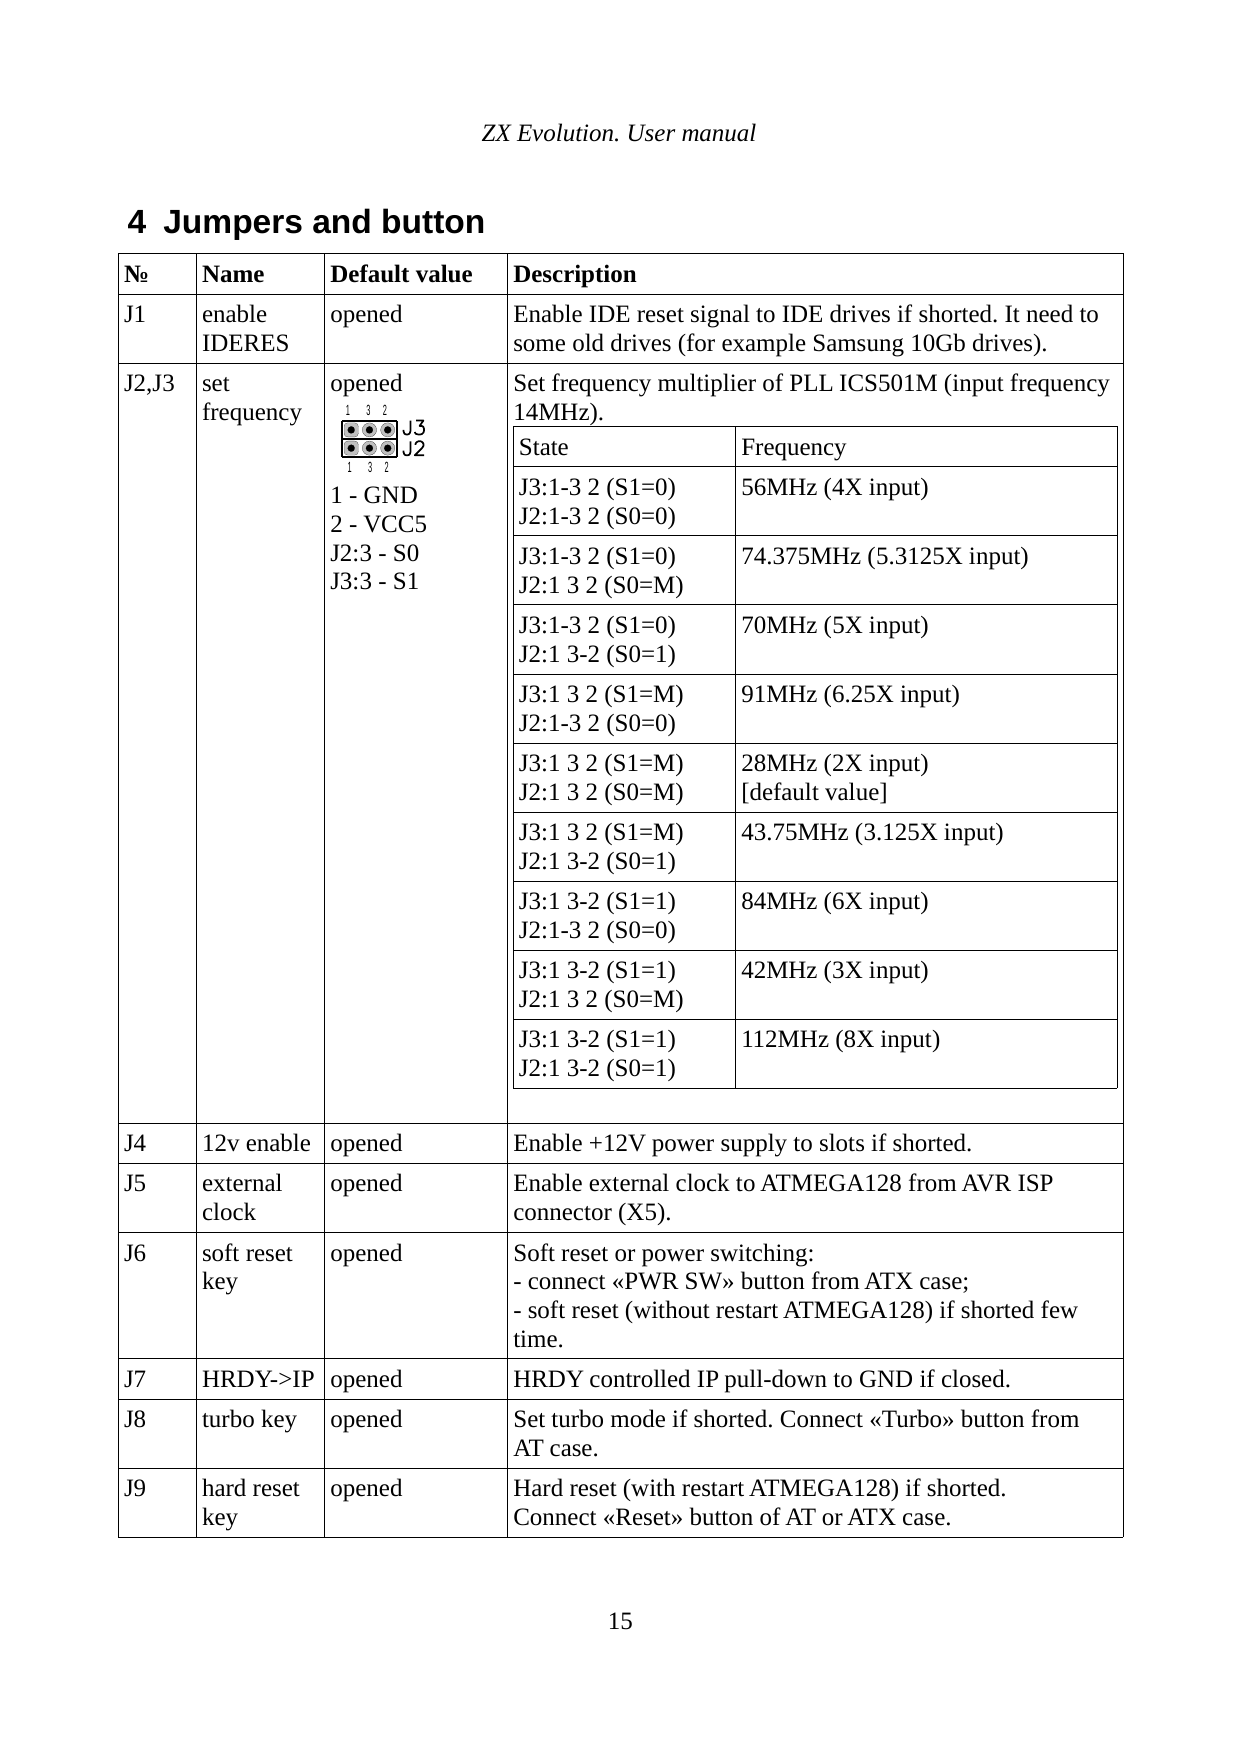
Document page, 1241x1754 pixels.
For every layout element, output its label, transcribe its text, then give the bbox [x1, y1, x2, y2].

table_cell J3:1-3 2 (S1=0) J2:1 3-2 (S0=1) [514, 605, 735, 673]
table_cell 28MHz (2X input) [default value] [736, 744, 1117, 812]
table_cell 42MHz (3X input) [736, 951, 1117, 1019]
table_header № [119, 254, 196, 293]
table_cell J3:1 3-2 (S1=1) J2:1 3 2 (S0=M) [514, 951, 735, 1019]
table_cell J8 [119, 1400, 196, 1468]
table_header Frequency [736, 427, 1117, 466]
subtitle Jumpers and button [118, 202, 1122, 241]
table_cell turbo key [197, 1400, 324, 1468]
table_header Name [197, 254, 324, 293]
table_cell opened [325, 1359, 507, 1399]
table_cell J3:1 3-2 (S1=1) J2:1 3-2 (S0=1) [514, 1020, 735, 1088]
table_cell 70MHz (5X input) [736, 605, 1117, 673]
table_cell enable IDERES [197, 295, 324, 363]
table_cell 56MHz (4X input) [736, 467, 1117, 535]
table_cell 91MHz (6.25X input) [736, 675, 1117, 742]
table_cell set frequency [197, 364, 324, 1122]
table_cell Soft reset or power switching: - connect «PWR SW» button from ATX case; - soft reset (without restart ATMEGA128) if shorted few time. [508, 1233, 1123, 1358]
table_cell opened [325, 1124, 507, 1163]
table_cell opened [325, 1469, 507, 1537]
table_cell J3:1 3 2 (S1=M) J2:1 3 2 (S0=M) [514, 744, 735, 812]
table_cell J3:1-3 2 (S1=0) J2:1-3 2 (S0=0) [514, 467, 735, 535]
table_cell 74.375MHz (5.3125X input) [736, 536, 1117, 604]
table_cell opened 1 - GND 2 - VCC5 J2:3 - S0 J3:3 - S1 [325, 364, 507, 1122]
table_cell soft reset key [197, 1233, 324, 1358]
table_header Description [508, 254, 1123, 293]
table_cell 12v enable [197, 1124, 324, 1163]
table_cell hard reset key [197, 1469, 324, 1537]
table_cell J9 [119, 1469, 196, 1537]
table_cell J3:1 3 2 (S1=M) J2:1-3 2 (S0=0) [514, 675, 735, 742]
table_cell J6 [119, 1233, 196, 1358]
table_cell opened [325, 1400, 507, 1468]
table_cell J3:1 3-2 (S1=1) J2:1-3 2 (S0=0) [514, 882, 735, 950]
table_cell J3:1 3 2 (S1=M) J2:1 3-2 (S0=1) [514, 813, 735, 881]
table_cell 43.75MHz (3.125X input) [736, 813, 1117, 881]
table_cell J1 [119, 295, 196, 363]
table_cell 112MHz (8X input) [736, 1020, 1117, 1088]
table_cell J7 [119, 1359, 196, 1399]
table_cell J5 [119, 1164, 196, 1232]
table_cell Set turbo mode if shorted. Connect «Turbo» button from AT case. [508, 1400, 1123, 1468]
table_cell J4 [119, 1124, 196, 1163]
table_cell Enable IDE reset signal to IDE drives if shorted. It need to some old drives (for example Samsung 10Gb drives). [508, 295, 1123, 363]
table_cell opened [325, 1164, 507, 1232]
table_cell opened [325, 1233, 507, 1358]
table_cell Set frequency multiplier of PLL ICS501M (input frequency 14MHz). [508, 364, 1123, 1122]
table_cell Hard reset (with restart ATMEGA128) if shorted. Connect «Reset» button of AT or ATX case. [508, 1469, 1123, 1537]
table_cell opened [325, 295, 507, 363]
table_header State [514, 427, 735, 466]
table_cell J2,J3 [119, 364, 196, 1122]
table_cell HRDY controlled IP pull-down to GND if closed. [508, 1359, 1123, 1399]
table_cell external clock [197, 1164, 324, 1232]
table_header Default value [325, 254, 507, 293]
table_cell J3:1-3 2 (S1=0) J2:1 3 2 (S0=M) [514, 536, 735, 604]
table_cell Enable external clock to ATMEGA128 from AVR ISP connector (X5). [508, 1164, 1123, 1232]
table_cell 84MHz (6X input) [736, 882, 1117, 950]
table_cell Enable +12V power supply to slots if shorted. [508, 1124, 1123, 1163]
table_cell HRDY->IP [197, 1359, 324, 1399]
